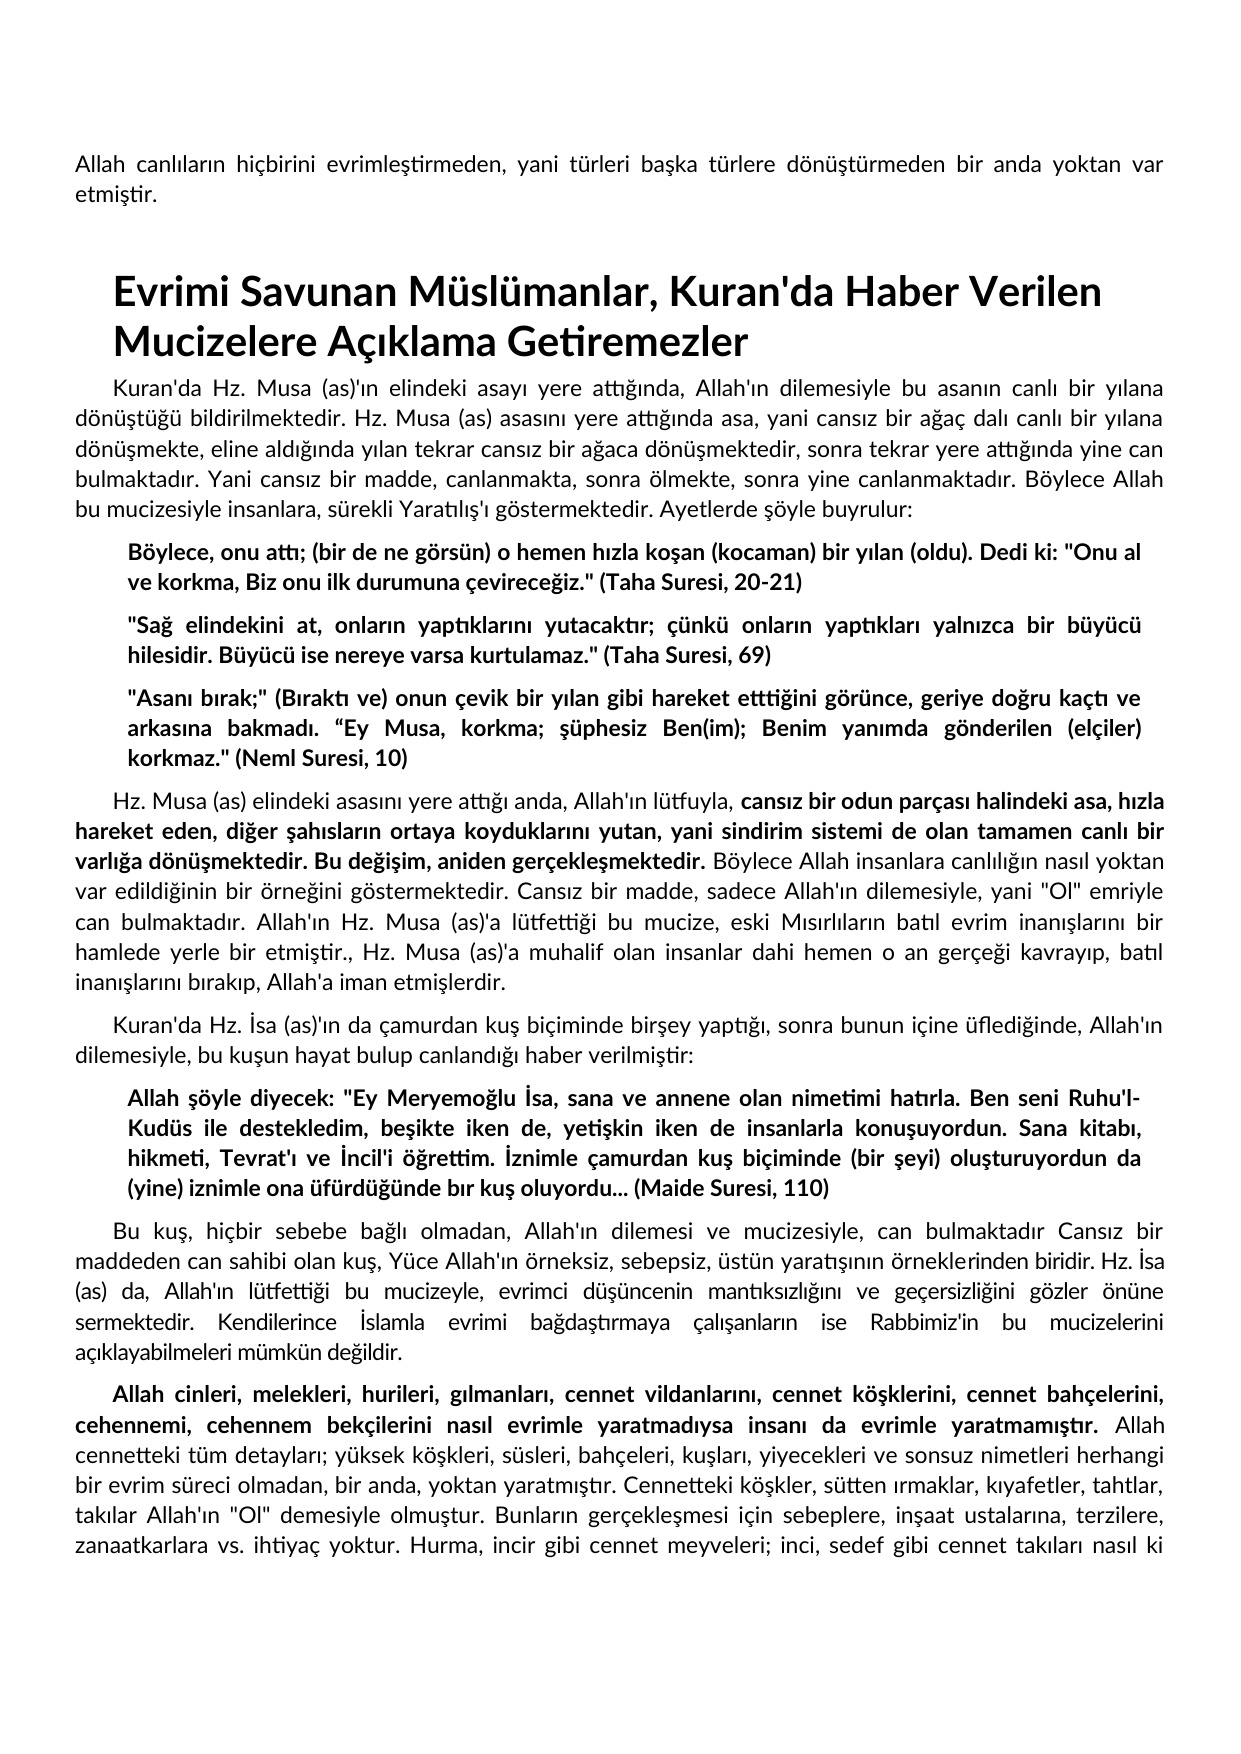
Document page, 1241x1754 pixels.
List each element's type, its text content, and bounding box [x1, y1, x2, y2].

text Allah şöyle diyecek: "Ey Meryemoğlu İsa, sana ve annene olan nimetimi hatırla. Ben seni Ruhu'l-Kudüs ile destekledim, beşikte iken de, yetişkin iken de insanlarla konuşuyordun. Sana kitabı, hikmeti, Tevrat'ı ve İncil'i öğrettim. İznimle çamurdan kuş biçiminde (bir şeyi) oluşturuyordun da (yine) iznimle ona üfürdüğünde bır kuş oluyordu... (Maide Suresi, 110) [127, 1083, 1143, 1201]
text "Asanı bırak;" (Bıraktı ve) onun çevik bir yılan gibi hareket etttiğini görünce, geriye doğru kaçtı ve arkasına bakmadı. “Ey Musa, korkma; şüphesiz Ben(im); Benim yanımda gönderilen (elçiler) korkmaz." (Neml Suresi, 10) [127, 683, 1143, 771]
text Kuran'da Hz. Musa (as)'ın elindeki asayı yere attığında, Allah'ın dilemesiyle bu asanın canlı bir yılana dönüştüğü bildirilmektedir. Hz. Musa (as) asasını yere attığında asa, yani cansız bir ağaç dalı canlı bir yılana dönüşmekte, eline aldığında yılan tekrar cansız bir ağaca dönüşmektedir, sonra tekrar yere attığında yine can bulmaktadır. Yani cansız bir madde, canlanmakta, sonra ölmekte, sonra yine canlanmaktadır. Böylece Allah bu mucizesiyle insanlara, sürekli Yaratılış'ı göstermektedir. Ayetlerde şöyle buyrulur: [75, 374, 1165, 522]
text Bu kuş, hiçbir sebebe bağlı olmadan, Allah'ın dilemesi ve mucizesiyle, can bulmaktadır Cansız bir maddeden can sahibi olan kuş, Yüce Allah'ın örneksiz, sebepsiz, üstün yaratışının örneklerinden biridir. Hz. İsa (as) da, Allah'ın lütfettiği bu mucizeyle, evrimci düşüncenin mantıksızlığını ve geçersizliğini gözler önüne sermektedir. Kendilerince İslamla evrimi bağdaştırmaya çalışanların ise Rabbimiz'in bu mucizelerini açıklayabilmeleri mümkün değildir. [75, 1217, 1165, 1365]
text Böylece, onu attı; (bir de ne görsün) o hemen hızla koşan (kocaman) bir yılan (oldu). Dedi ki: "Onu al ve korkma, Biz onu ilk durumuna çevireceğiz." (Taha Suresi, 20-21) [127, 537, 1143, 595]
text Kuran'da Hz. İsa (as)'ın da çamurdan kuş biçiminde birşey yaptığı, sonra bunun içine üflediğinde, Allah'ın dilemesiyle, bu kuşun hayat bulup canlandığı haber verilmiştir: [75, 1010, 1165, 1068]
subtitle Evrimi Savunan Müslümanlar, Kuran'da Haber Verilen Mucizelere Açıklama Getiremezler [112, 266, 1165, 366]
text Hz. Musa (as) elindeki asasını yere attığı anda, Allah'ın lütfuyla, cansız bir odun parçası halindeki asa, hızla hareket eden, diğer şahısların ortaya koyduklarını yutan, yani sindirim sistemi de olan tamamen canlı bir varlığa dönüşmektedir. Bu değişim, aniden gerçekleşmektedir. Böylece Allah insanlara canlılığın nasıl yoktan var edildiğinin bir örneğini göstermektedir. Cansız bir madde, sadece Allah'ın dilemesiyle, yani "Ol" emriyle can bulmaktadır. Allah'ın Hz. Musa (as)'a lütfettiği bu mucize, eski Mısırlıların batıl evrim inanışlarını bir hamlede yerle bir etmiştir., Hz. Musa (as)'a muhalif olan insanlar dahi hemen o an gerçeği kavrayıp, batıl inanışlarını bırakıp, Allah'a iman etmişlerdir. [75, 786, 1165, 995]
text "Sağ elindekini at, onların yaptıklarını yutacaktır; çünkü onların yaptıkları yalnızca bir büyücü hilesidir. Büyücü ise nereye varsa kurtulamaz." (Taha Suresi, 69) [127, 610, 1143, 668]
text Allah cinleri, melekleri, hurileri, gılmanları, cennet vildanlarını, cennet köşklerini, cennet bahçelerini, cehennemi, cehennem bekçilerini nasıl evrimle yaratmadıysa insanı da evrimle yaratmamıştır. Allah cennetteki tüm detayları; yüksek köşkleri, süsleri, bahçeleri, kuşları, yiyecekleri ve sonsuz nimetleri herhangi bir evrim süreci olmadan, bir anda, yoktan yaratmıştır. Cennetteki köşkler, sütten ırmaklar, kıyafetler, tahtlar, takılar Allah'ın "Ol" demesiyle olmuştur. Bunların gerçekleşmesi için sebeplere, inşaat ustalarına, terzilere, zanaatkarlara vs. ihtiyaç yoktur. Hurma, incir gibi cennet meyveleri; inci, sedef gibi cennet takıları nasıl ki [75, 1380, 1165, 1559]
text Allah canlıların hiçbirini evrimleştirmeden, yani türleri başka türlere dönüştürmeden bir anda yoktan var etmiştir. [75, 150, 1165, 208]
